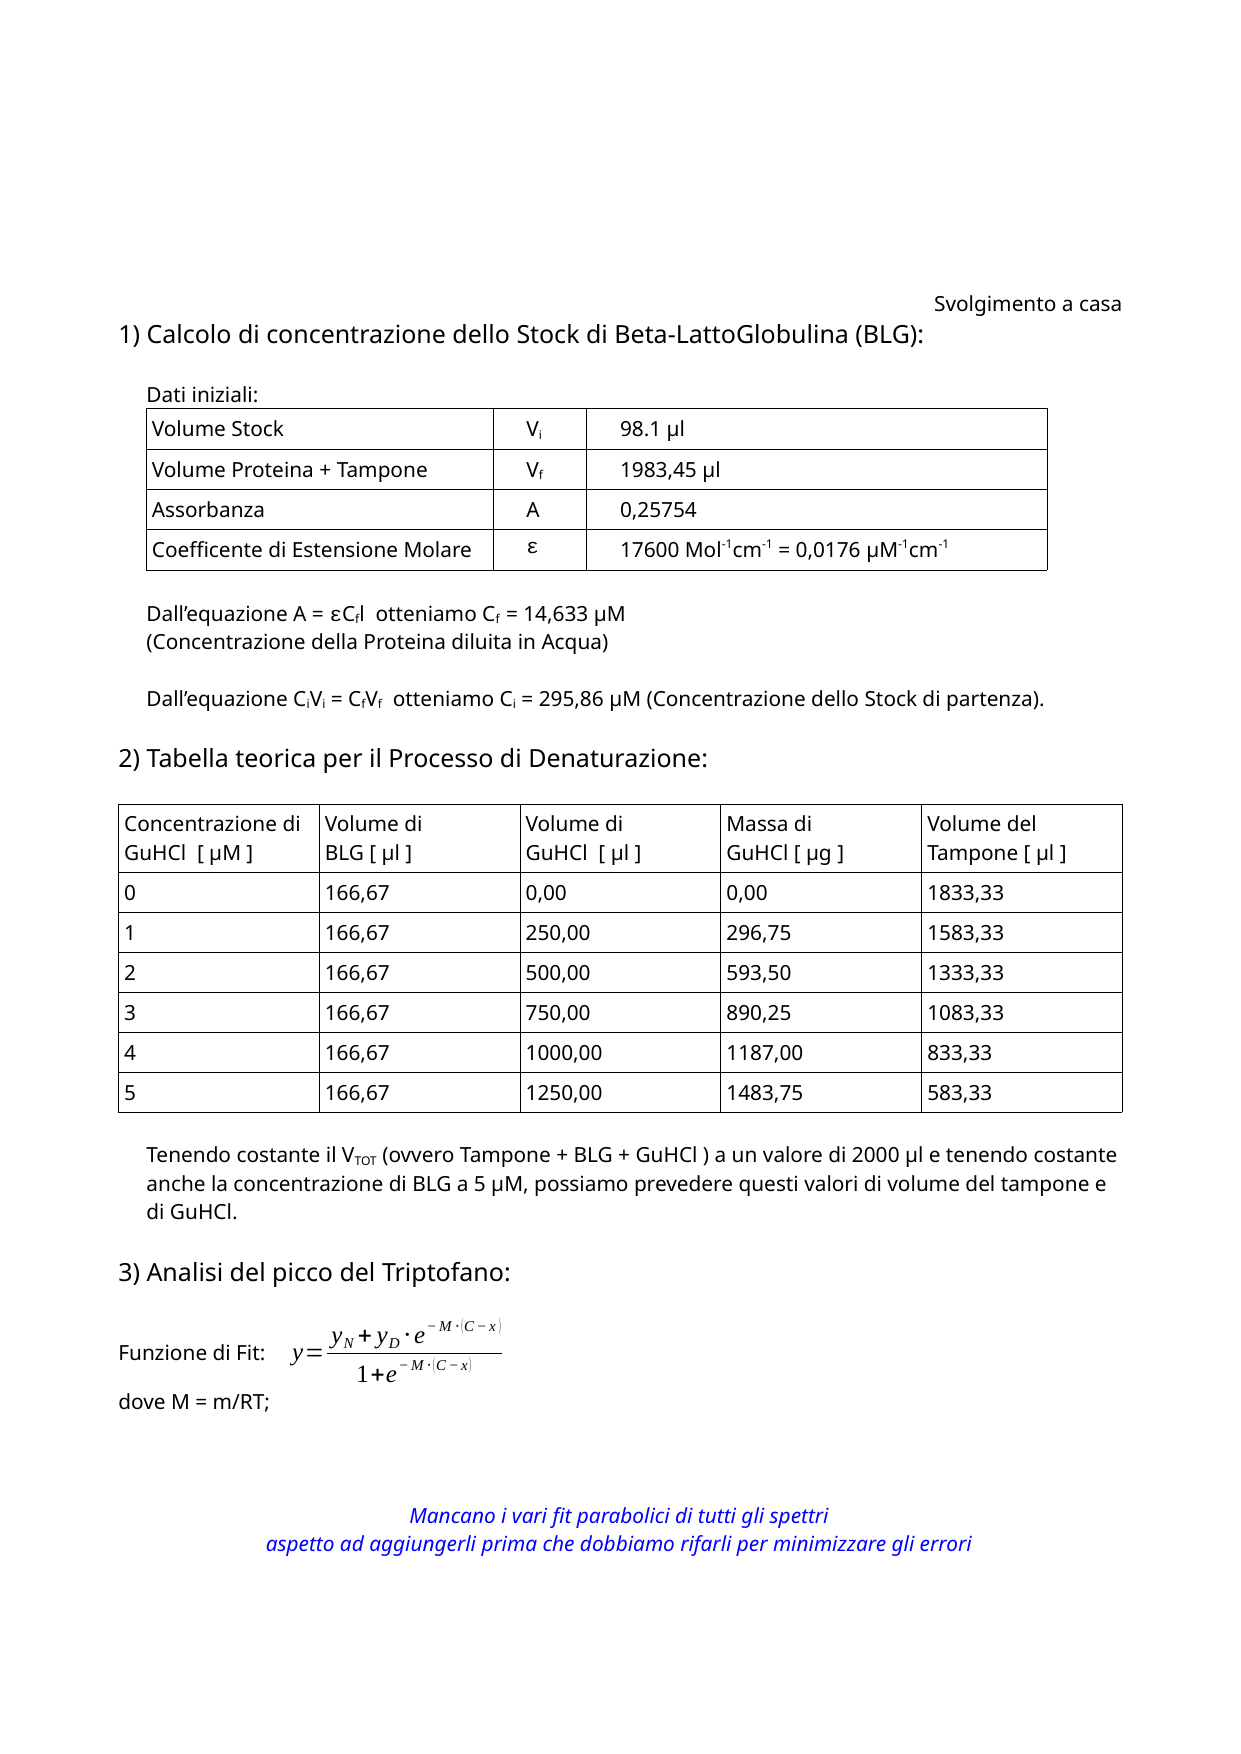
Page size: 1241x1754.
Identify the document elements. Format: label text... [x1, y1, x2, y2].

table_cell 166,67 [320, 913, 520, 952]
table_cell 750,00 [521, 993, 720, 1032]
table_header Volume di GuHCl [ μl ] [521, 805, 720, 872]
table_header Volume Stock [147, 409, 493, 448]
table_cell 1833,33 [922, 873, 1122, 912]
table_cell 0 [119, 873, 319, 912]
table_cell 1333,33 [922, 953, 1122, 992]
text Dall’equazione A = εCfl otteniamo Cf = 14,633 μM [146, 599, 1122, 627]
table_cell A [494, 490, 586, 529]
table_header Volume del Tampone [ μl ] [922, 805, 1122, 872]
text aspetto ad aggiungerli prima che dobbiamo rifarli per minimizzare gli errori [118, 1529, 1122, 1558]
table_cell 4 [119, 1033, 319, 1072]
table_cell 3 [119, 993, 319, 1032]
table_cell ε [494, 530, 586, 570]
table_cell 890,25 [721, 993, 921, 1032]
table_cell 0,25754 [587, 490, 1047, 529]
table_header 98.1 μl [587, 409, 1047, 448]
table_cell Assorbanza [147, 490, 493, 529]
table_cell 0,00 [721, 873, 921, 912]
table_cell 166,67 [320, 953, 520, 992]
table_cell 166,67 [320, 1073, 520, 1112]
table_cell 250,00 [521, 913, 720, 952]
table_cell Coefficente di Estensione Molare [147, 530, 493, 570]
text Funzione di Fit: [118, 1317, 1122, 1387]
text Mancano i vari fit parabolici di tutti gli spettri [118, 1501, 1122, 1529]
text dove M = m/RT; [118, 1387, 1122, 1416]
table_cell 5 [119, 1073, 319, 1112]
text (Concentrazione della Proteina diluita in Acqua) [146, 627, 1122, 656]
table_header Massa di GuHCl [ μg ] [721, 805, 921, 872]
table_cell 296,75 [721, 913, 921, 952]
table_cell 1583,33 [922, 913, 1122, 952]
table_cell 166,67 [320, 993, 520, 1032]
table_cell 0,00 [521, 873, 720, 912]
table_cell 2 [119, 953, 319, 992]
table_cell 1483,75 [721, 1073, 921, 1112]
table_cell Volume Proteina + Tampone [147, 450, 493, 489]
table_cell 17600 Mol-1cm-1 = 0,0176 μM-1cm-1 [587, 530, 1047, 570]
table_cell 583,33 [922, 1073, 1122, 1112]
text Svolgimento a casa [137, 289, 1122, 317]
table_cell 166,67 [320, 873, 520, 912]
table_header Volume di BLG [ μl ] [320, 805, 520, 872]
table_cell 593,50 [721, 953, 921, 992]
text 3) Analisi del picco del Triptofano: [118, 1254, 1122, 1288]
text 1) Calcolo di concentrazione dello Stock di Beta-LattoGlobulina (BLG): [118, 317, 1122, 351]
text Tenendo costante il VTOT (ovvero Tampone + BLG + GuHCl ) a un valore di 2000 μl e tenendo costante anche la concentrazione di BLG a 5 μM, possiamo prevedere questi valori di volume del tampone e di GuHCl. [146, 1141, 1122, 1226]
table_cell 166,67 [320, 1033, 520, 1072]
table_cell 833,33 [922, 1033, 1122, 1072]
table_cell 1000,00 [521, 1033, 720, 1072]
table_header Concentrazione di GuHCl [ μM ] [119, 805, 319, 872]
table_cell 500,00 [521, 953, 720, 992]
table_cell 1983,45 μl [587, 450, 1047, 489]
table_header Vi [494, 409, 586, 448]
table_cell Vf [494, 450, 586, 489]
table_cell 1083,33 [922, 993, 1122, 1032]
text Dall’equazione CiVi = CfVf otteniamo Ci = 295,86 μM (Concentrazione dello Stock di partenza). [146, 684, 1122, 713]
text Dati iniziali: [146, 380, 1122, 408]
table_cell 1187,00 [721, 1033, 921, 1072]
text 2) Tabella teorica per il Processo di Denaturazione: [118, 741, 1122, 775]
table_cell 1250,00 [521, 1073, 720, 1112]
table_cell 1 [119, 913, 319, 952]
